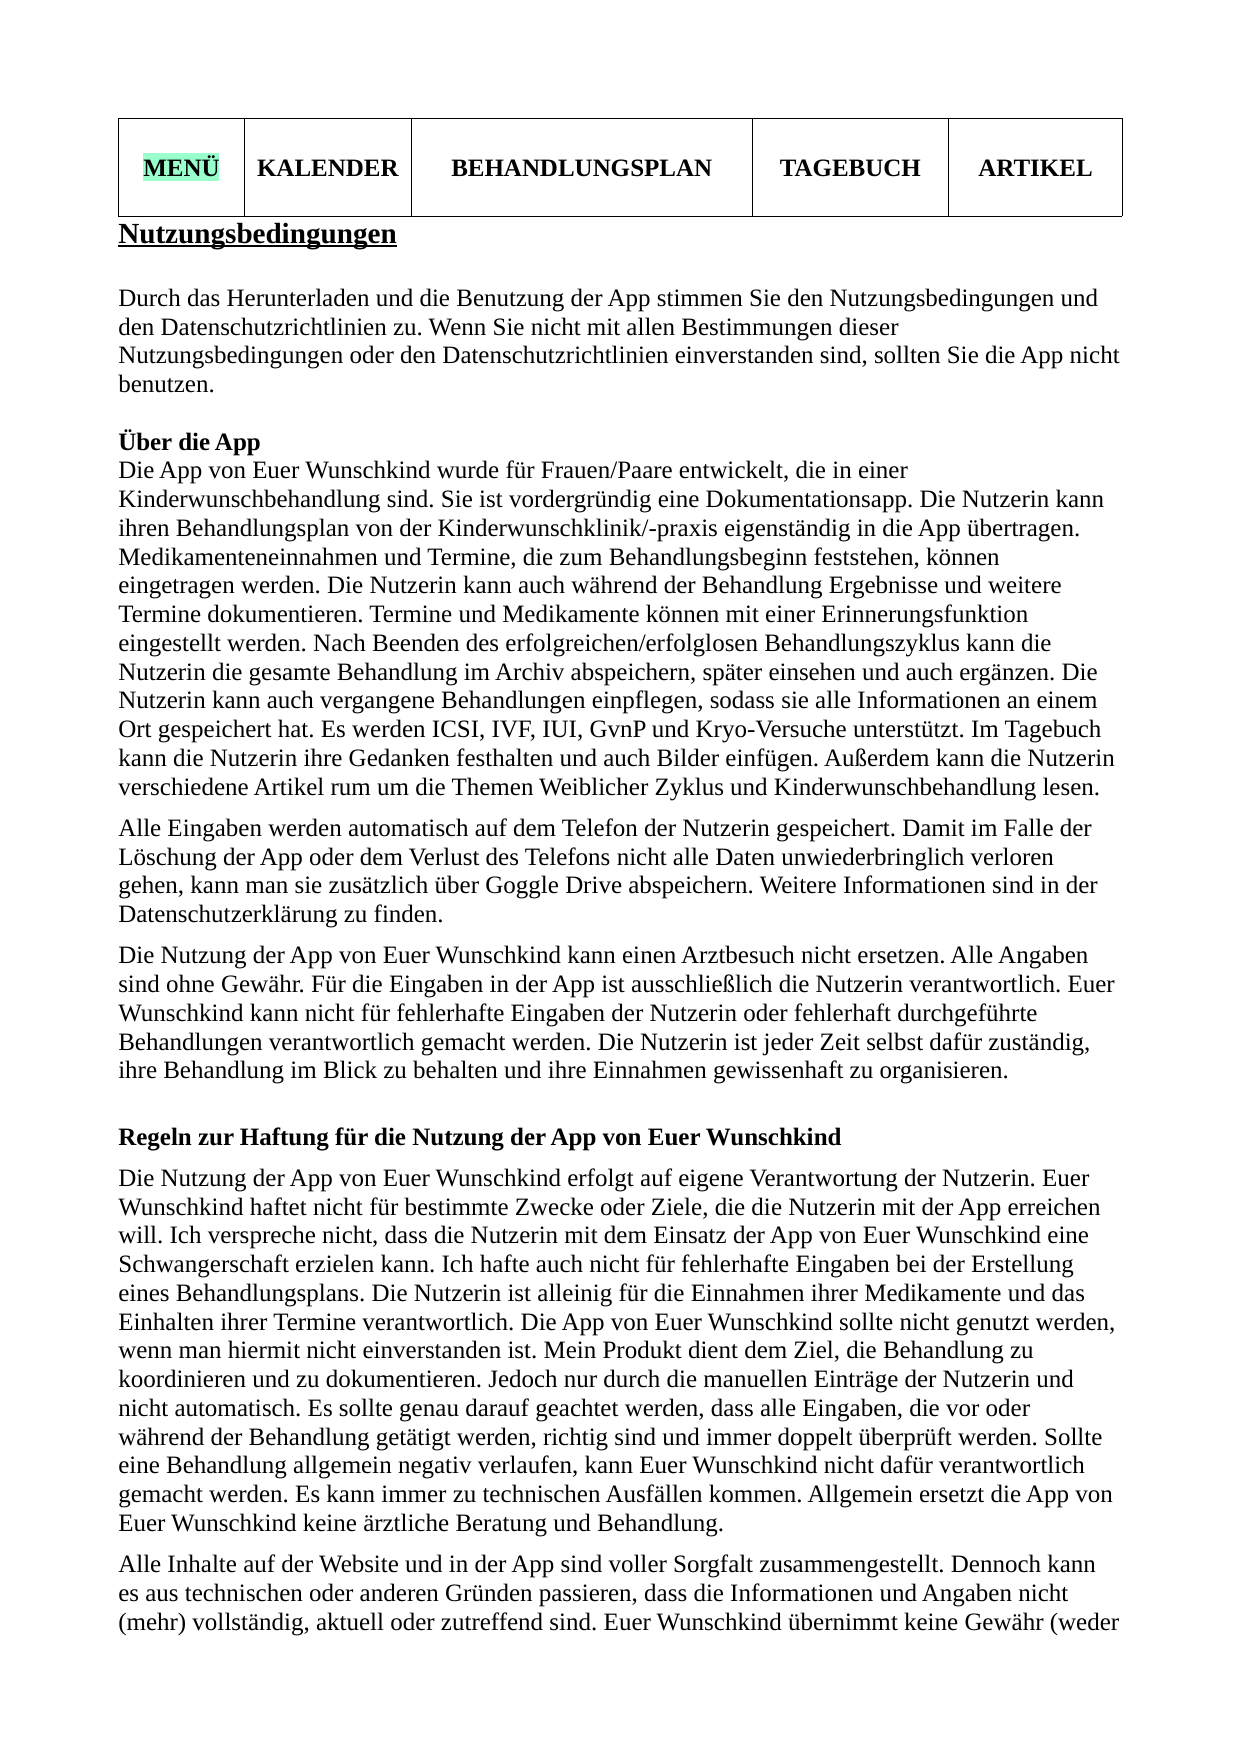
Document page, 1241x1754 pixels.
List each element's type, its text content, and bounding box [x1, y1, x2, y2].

subtitle Regeln zur Haftung für die Nutzung der App von Euer Wunschkind [118, 1122, 1122, 1151]
table_header ARTIKEL [949, 119, 1122, 216]
text Alle Eingaben werden automatisch auf dem Telefon der Nutzerin gespeichert. Damit im Falle der Löschung der App oder dem Verlust des Telefons nicht alle Daten unwiederbringlich verloren gehen, kann man sie zusätzlich über Goggle Drive abspeichern. Weitere Informationen sind in der Datenschutzerklärung zu finden. [118, 813, 1122, 928]
table_header BEHANDLUNGSPLAN [412, 119, 752, 216]
table_header MENÜ [119, 119, 244, 216]
table_header KALENDER [245, 119, 411, 216]
text Die Nutzung der App von Euer Wunschkind kann einen Arztbesuch nicht ersetzen. Alle Angaben sind ohne Gewähr. Für die Eingaben in der App ist ausschließlich die Nutzerin verantwortlich. Euer Wunschkind kann nicht für fehlerhafte Eingaben der Nutzerin oder fehlerhaft durchgeführte Behandlungen verantwortlich gemacht werden. Die Nutzerin ist jeder Zeit selbst dafür zuständig, ihre Behandlung im Blick zu behalten und ihre Einnahmen gewissenhaft zu organisieren. [118, 941, 1122, 1084]
text Die Nutzung der App von Euer Wunschkind erfolgt auf eigene Verantwortung der Nutzerin. Euer Wunschkind haftet nicht für bestimmte Zwecke oder Ziele, die die Nutzerin mit der App erreichen will. Ich verspreche nicht, dass die Nutzerin mit dem Einsatz der App von Euer Wunschkind eine Schwangerschaft erzielen kann. Ich hafte auch nicht für fehlerhafte Eingaben bei der Erstellung eines Behandlungsplans. Die Nutzerin ist alleinig für die Einnahmen ihrer Medikamente und das Einhalten ihrer Termine verantwortlich. Die App von Euer Wunschkind sollte nicht genutzt werden, wenn man hiermit nicht einverstanden ist. Mein Produkt dient dem Ziel, die Behandlung zu koordinieren und zu dokumentieren. Jedoch nur durch die manuellen Einträge der Nutzerin und nicht automatisch. Es sollte genau darauf geachtet werden, dass alle Eingaben, die vor oder während der Behandlung getätigt werden, richtig sind und immer doppelt überprüft werden. Sollte eine Behandlung allgemein negativ verlaufen, kann Euer Wunschkind nicht dafür verantwortlich gemacht werden. Es kann immer zu technischen Ausfällen kommen. Allgemein ersetzt die App von Euer Wunschkind keine ärztliche Beratung und Behandlung. [118, 1163, 1122, 1537]
table_header TAGEBUCH [753, 119, 948, 216]
text Über die App [118, 427, 1122, 456]
text Die App von Euer Wunschkind wurde für Frauen/Paare entwickelt, die in einer Kinderwunschbehandlung sind. Sie ist vordergründig eine Dokumentationsapp. Die Nutzerin kann ihren Behandlungsplan von der Kinderwunschklinik/-praxis eigenständig in die App übertragen. Medikamenteneinnahmen und Termine, die zum Behandlungsbeginn feststehen, können eingetragen werden. Die Nutzerin kann auch während der Behandlung Ergebnisse und weitere Termine dokumentieren. Termine und Medikamente können mit einer Erinnerungsfunktion eingestellt werden. Nach Beenden des erfolgreichen/erfolglosen Behandlungszyklus kann die Nutzerin die gesamte Behandlung im Archiv abspeichern, später einsehen und auch ergänzen. Die Nutzerin kann auch vergangene Behandlungen einpflegen, sodass sie alle Informationen an einem Ort gespeichert hat. Es werden ICSI, IVF, IUI, GvnP und Kryo-Versuche unterstützt. Im Tagebuch kann die Nutzerin ihre Gedanken festhalten und auch Bilder einfügen. Außerdem kann die Nutzerin verschiedene Artikel rum um die Themen Weiblicher Zyklus und Kinderwunschbehandlung lesen. [118, 456, 1122, 801]
text Nutzungsbedingungen [118, 217, 1122, 249]
text Durch das Herunterladen und die Benutzung der App stimmen Sie den Nutzungsbedingungen und den Datenschutzrichtlinien zu. Wenn Sie nicht mit allen Bestimmungen dieser Nutzungsbedingungen oder den Datenschutzrichtlinien einverstanden sind, sollten Sie die App nicht benutzen. [118, 283, 1122, 398]
text Alle Inhalte auf der Website und in der App sind voller Sorgfalt zusammengestellt. Dennoch kann es aus technischen oder anderen Gründen passieren, dass die Informationen und Angaben nicht (mehr) vollständig, aktuell oder zutreffend sind. Euer Wunschkind übernimmt keine Gewähr (weder [118, 1549, 1122, 1636]
